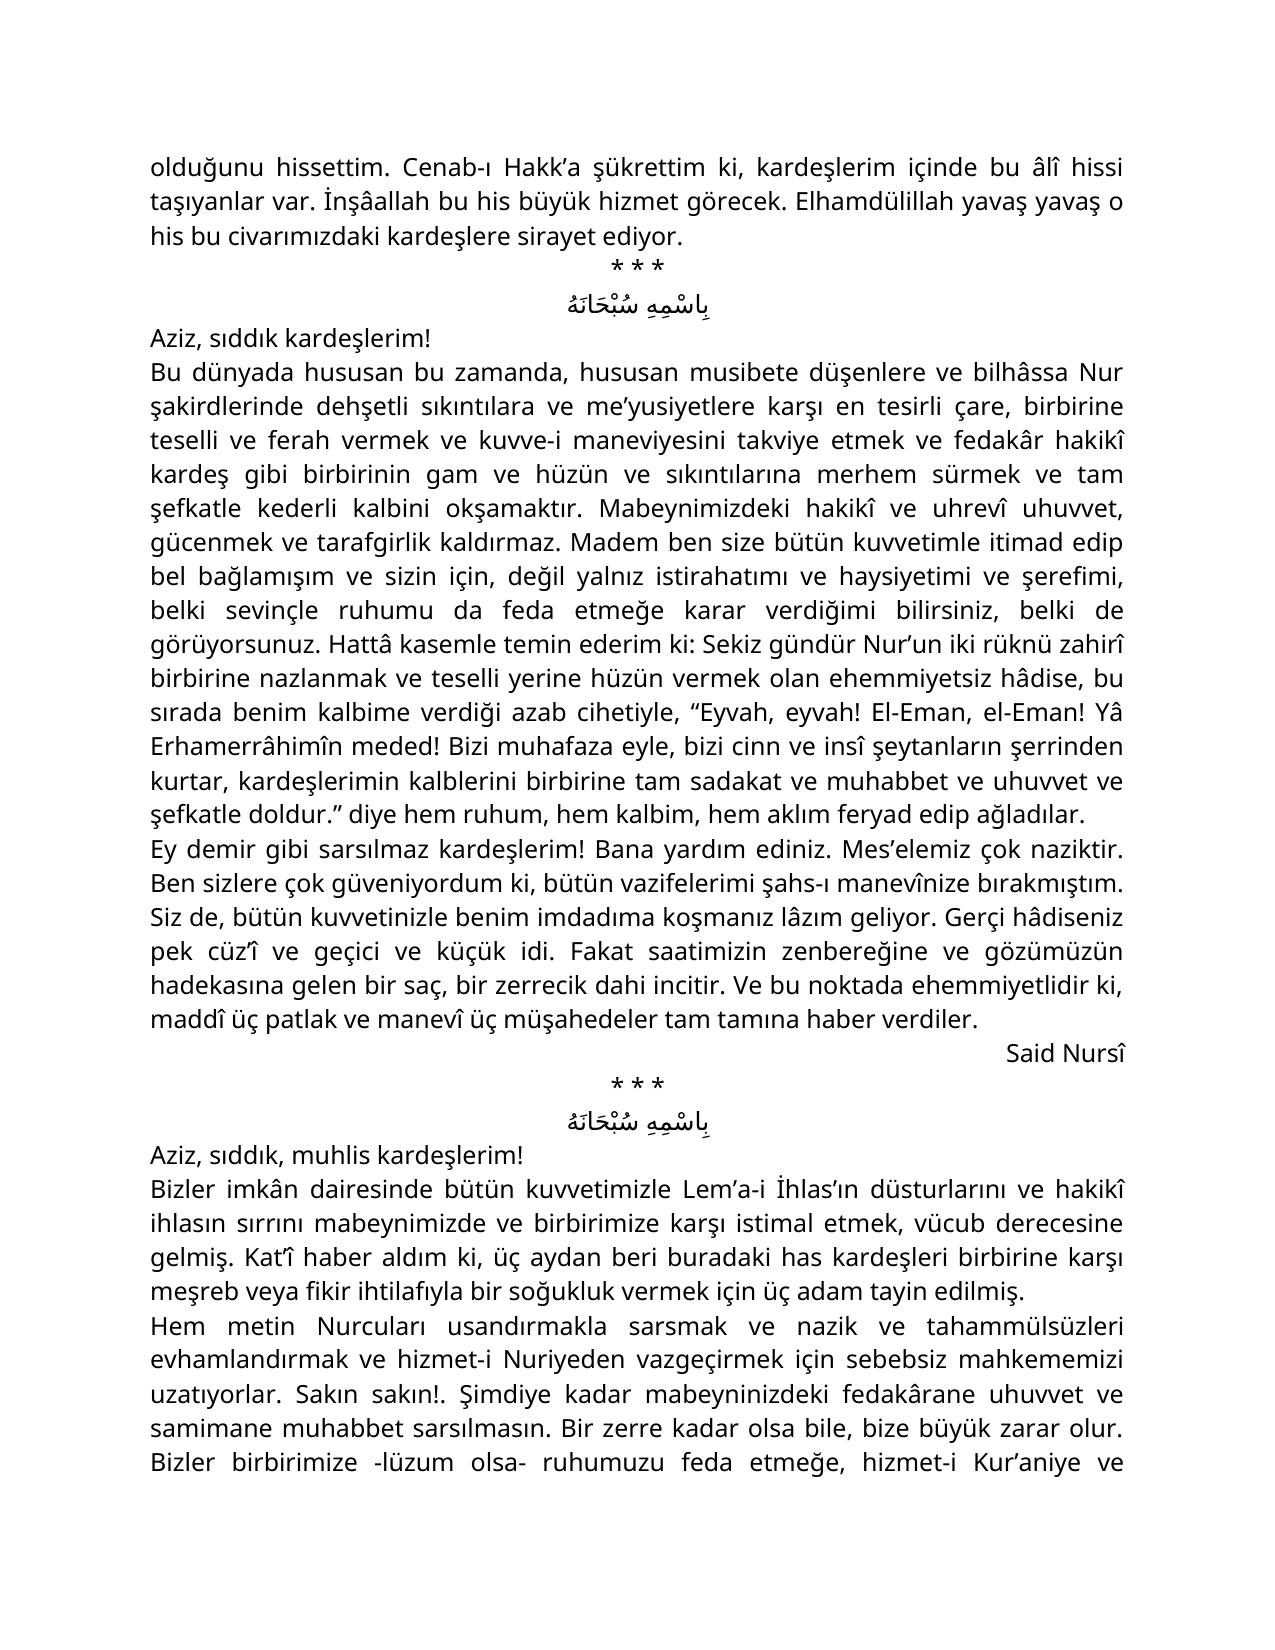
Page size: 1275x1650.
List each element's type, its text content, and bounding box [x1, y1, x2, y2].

text Aziz, sıddık, muhlis kardeşlerim! [150, 1138, 1125, 1172]
text Said Nursî [150, 1036, 1125, 1070]
text Aziz, sıddık kardeşlerim! [150, 320, 1125, 354]
text بِاسْمِهِ سُبْحَانَهُ [150, 286, 1125, 320]
text * * * [150, 252, 1125, 286]
text Bizler imkân dairesinde bütün kuvvetimizle Lem’a-i İhlas’ın düsturlarını ve hakikî ihlasın sırrını mabeynimizde ve birbirimize karşı istimal etmek, vücub derecesine gelmiş. Kat’î haber aldım ki, üç aydan beri buradaki has kardeşleri birbirine karşı meşreb veya fikir ihtilafıyla bir soğukluk vermek için üç adam tayin edilmiş. [150, 1172, 1125, 1308]
text بِاسْمِهِ سُبْحَانَهُ [150, 1104, 1125, 1138]
text * * * [150, 1070, 1125, 1104]
text Bu dünyada hususan bu zamanda, hususan musibete düşenlere ve bilhâssa Nur şakirdlerinde dehşetli sıkıntılara ve me’yusiyetlere karşı en tesirli çare, birbirine teselli ve ferah vermek ve kuvve-i maneviyesini takviye etmek ve fedakâr hakikî kardeş gibi birbirinin gam ve hüzün ve sıkıntılarına merhem sürmek ve tam şefkatle kederli kalbini okşamaktır. Mabeynimizdeki hakikî ve uhrevî uhuvvet, gücenmek ve tarafgirlik kaldırmaz. Madem ben size bütün kuvvetimle itimad edip bel bağlamışım ve sizin için, değil yalnız istirahatımı ve haysiyetimi ve şerefimi, belki sevinçle ruhumu da feda etmeğe karar verdiğimi bilirsiniz, belki de görüyorsunuz. Hattâ kasemle temin ederim ki: Sekiz gündür Nur’un iki rüknü zahirî birbirine nazlanmak ve teselli yerine hüzün vermek olan ehemmiyetsiz hâdise, bu sırada benim kalbime verdiği azab cihetiyle, “Eyvah, eyvah! El-Eman, el-Eman! Yâ Erhamerrâhimîn meded! Bizi muhafaza eyle, bizi cinn ve insî şeytanların şerrinden kurtar, kardeşlerimin kalblerini birbirine tam sadakat ve muhabbet ve uhuvvet ve şefkatle doldur.” diye hem ruhum, hem kalbim, hem aklım feryad edip ağladılar. [150, 354, 1125, 831]
text Ey demir gibi sarsılmaz kardeşlerim! Bana yardım ediniz. Mes’elemiz çok naziktir. Ben sizlere çok güveniyordum ki, bütün vazifelerimi şahs-ı manevînize bırakmıştım. Siz de, bütün kuvvetinizle benim imdadıma koşmanız lâzım geliyor. Gerçi hâdiseniz pek cüz’î ve geçici ve küçük idi. Fakat saatimizin zenbereğine ve gözümüzün hadekasına gelen bir saç, bir zerrecik dahi incitir. Ve bu noktada ehemmiyetlidir ki, maddî üç patlak ve manevî üç müşahedeler tam tamına haber verdiler. [150, 831, 1125, 1036]
text olduğunu hissettim. Cenab-ı Hakk’a şükrettim ki, kardeşlerim içinde bu âlî hissi taşıyanlar var. İnşâallah bu his büyük hizmet görecek. Elhamdülillah yavaş yavaş o his bu civarımızdaki kardeşlere sirayet ediyor. [150, 150, 1125, 252]
text Hem metin Nurcuları usandırmakla sarsmak ve nazik ve tahammülsüzleri evhamlandırmak ve hizmet-i Nuriyeden vazgeçirmek için sebebsiz mahkememizi uzatıyorlar. Sakın sakın!. Şimdiye kadar mabeyninizdeki fedakârane uhuvvet ve samimane muhabbet sarsılmasın. Bir zerre kadar olsa bile, bize büyük zarar olur. Bizler birbirimize -lüzum olsa- ruhumuzu feda etmeğe, hizmet-i Kur’aniye ve [150, 1308, 1125, 1478]
